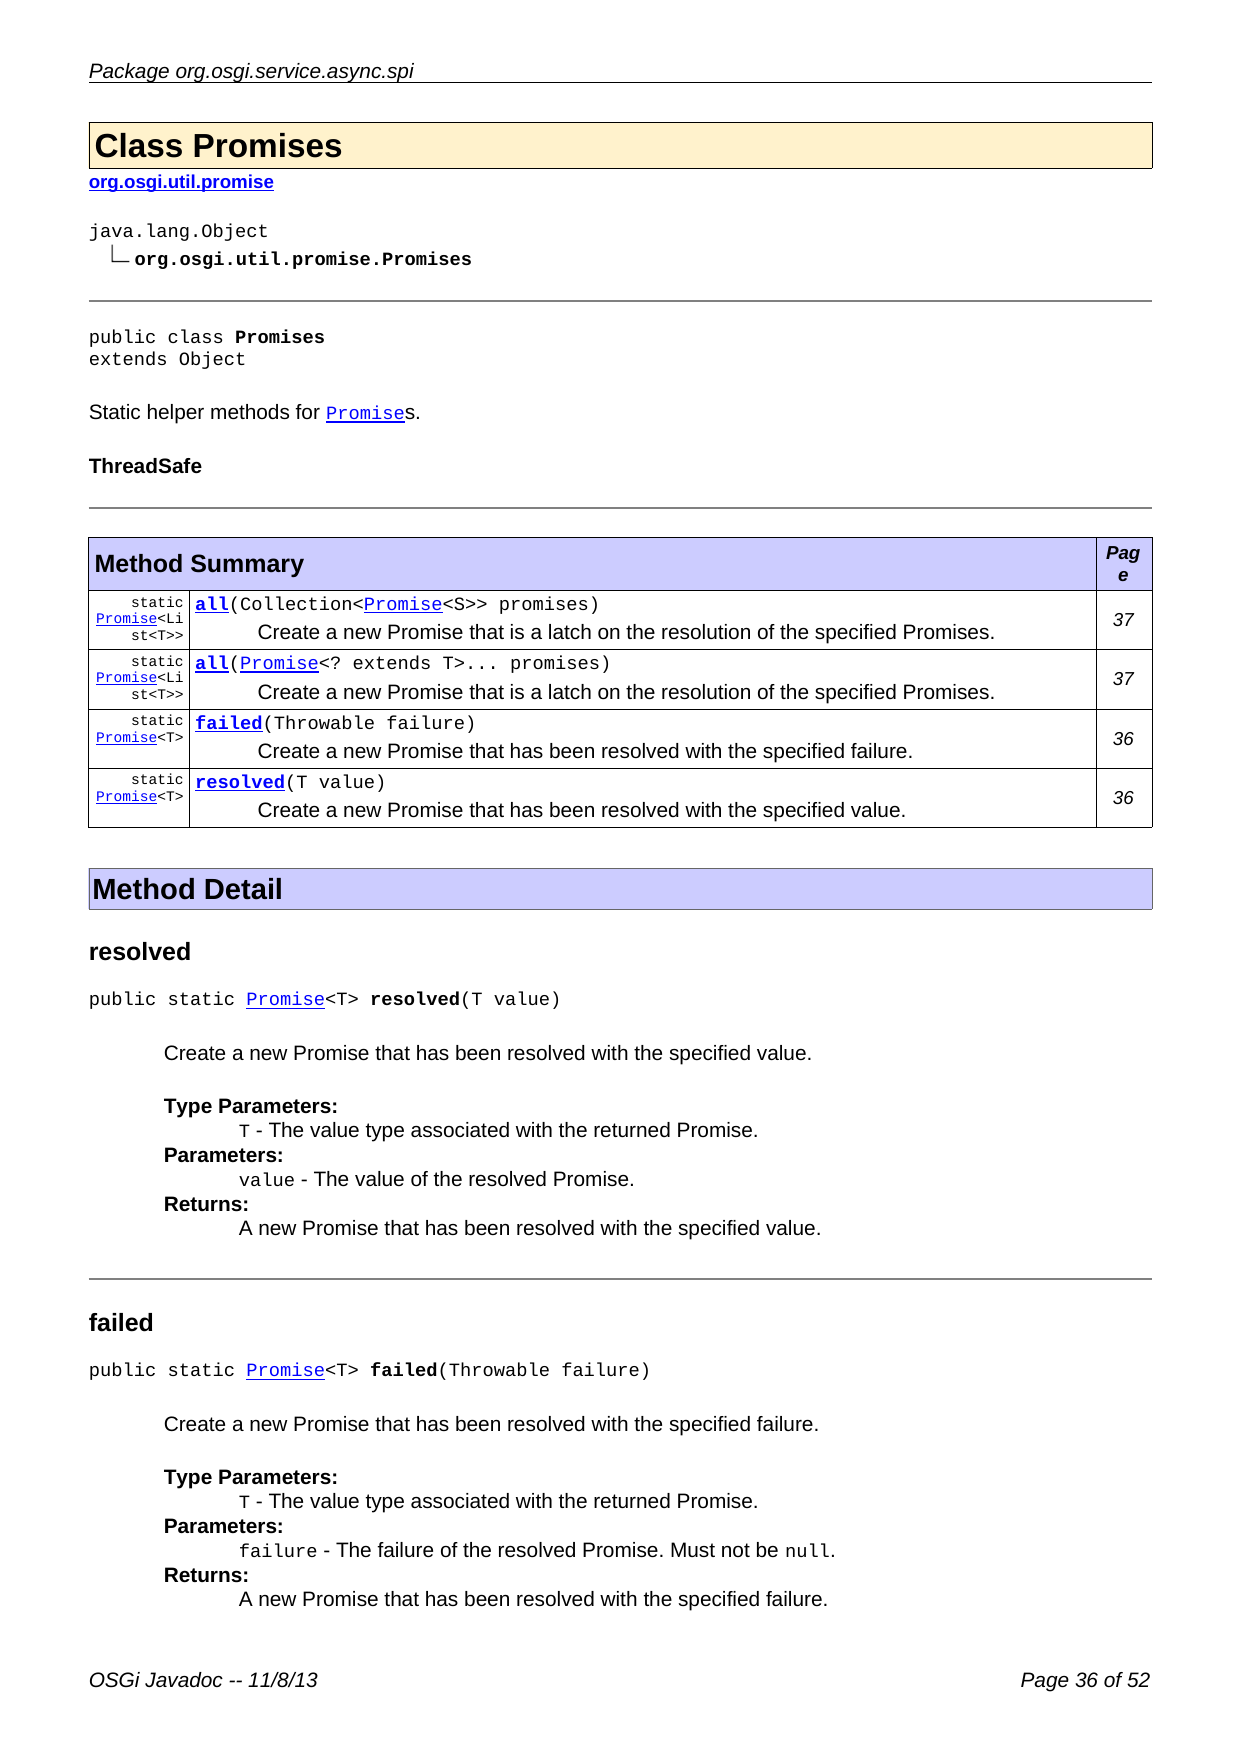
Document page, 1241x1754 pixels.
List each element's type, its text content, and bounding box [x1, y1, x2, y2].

text public class Promises [88, 328, 1152, 349]
text org.osgi.util.promise [88, 171, 1152, 193]
table_cell 36 [1097, 710, 1152, 768]
text Parameters: [163, 1514, 1152, 1538]
text ThreadSafe [88, 454, 1152, 478]
table_cell failed(Throwable failure) Create a new Promise that has been resolved with the specified failure. [190, 710, 1096, 768]
text Create a new Promise that has been resolved with the specified value. [163, 1041, 1152, 1064]
subtitle failed [88, 1308, 1152, 1337]
text A new Promise that has been resolved with the specified value. [238, 1216, 1152, 1240]
picture [111, 243, 135, 266]
text Type Parameters: [163, 1465, 1152, 1489]
table_cell static Promise<List<T>> [89, 591, 189, 649]
text java.lang.Object [88, 222, 1152, 243]
text org.osgi.util.promise.Promises [88, 243, 1152, 271]
table_cell static Promise<List<T>> [89, 650, 189, 709]
subtitle Method Detail [90, 869, 1152, 909]
table_cell 38 [1097, 650, 1152, 709]
text public static Promise<T> failed(Throwable failure) [88, 1361, 1152, 1382]
table_cell resolved(T value) Create a new Promise that has been resolved with the specified value. [190, 769, 1096, 827]
text public static Promise<T> resolved(T value) [88, 990, 1152, 1011]
text extends Object [88, 349, 1152, 371]
subtitle resolved [88, 937, 1152, 966]
text value - The value of the resolved Promise. [238, 1167, 1152, 1192]
text Type Parameters: [163, 1094, 1152, 1118]
subtitle Class Promises [90, 123, 1152, 168]
text failure - The failure of the resolved Promise. Must not be null. [238, 1538, 1152, 1563]
table_cell all(Promise<? extends T>... promises) Create a new Promise that is a latch on the resolution of the specified Promises. [190, 650, 1096, 709]
text Returns: [163, 1192, 1152, 1216]
text T - The value type associated with the returned Promise. [238, 1118, 1152, 1143]
table_header Method Summary [89, 538, 1096, 590]
table_cell 36 [1097, 769, 1152, 827]
table_cell static Promise<T> [89, 769, 189, 827]
table_cell all(Collection<Promise<S>> promises) Create a new Promise that is a latch on the resolution of the specified Promises. [190, 591, 1096, 649]
table_cell static Promise<T> [89, 710, 189, 768]
text Static helper methods for Promises. [88, 400, 1152, 425]
text A new Promise that has been resolved with the specified failure. [238, 1587, 1152, 1611]
text T - The value type associated with the returned Promise. [238, 1489, 1152, 1514]
text Create a new Promise that has been resolved with the specified failure. [163, 1412, 1152, 1436]
table_header Page [1097, 538, 1152, 590]
table_cell 37 [1097, 591, 1152, 649]
text Returns: [163, 1563, 1152, 1587]
text Parameters: [163, 1143, 1152, 1167]
